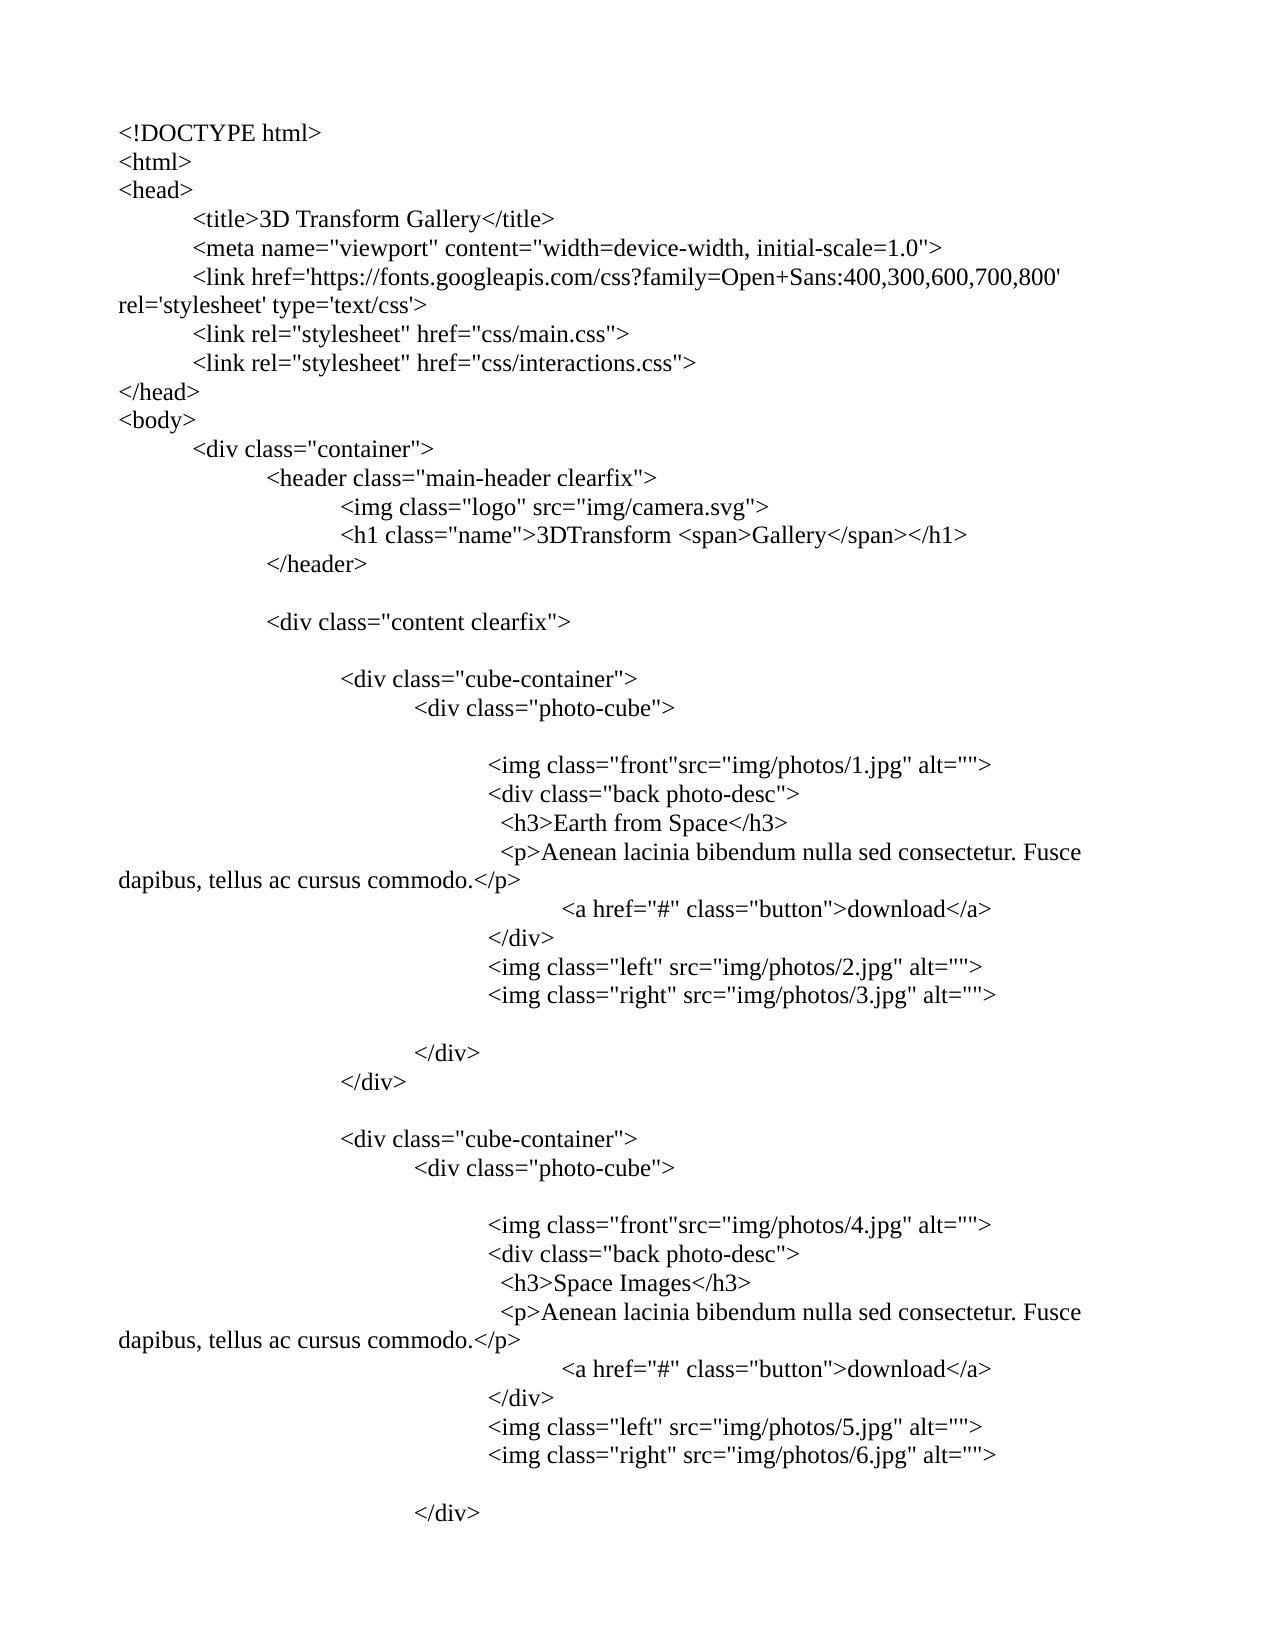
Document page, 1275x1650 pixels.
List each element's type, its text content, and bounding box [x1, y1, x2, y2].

text <meta name="viewport" content="width=device-width, initial-scale=1.0"> [118, 233, 1157, 262]
text </header> [118, 549, 1157, 578]
text </div> [118, 1038, 1157, 1067]
text <header class="main-header clearfix"> [118, 463, 1157, 492]
text <h1 class="name">3DTransform <span>Gallery</span></h1> [118, 521, 1157, 549]
text <div class="back photo-desc"> [118, 1239, 1157, 1268]
text <div class="back photo-desc"> [118, 779, 1157, 808]
text <div class="container"> [118, 434, 1157, 463]
text <link rel="stylesheet" href="css/main.css"> [118, 319, 1157, 348]
text <img class="logo" src="img/camera.svg"> [118, 492, 1157, 521]
text <div class="content clearfix"> [118, 607, 1157, 636]
text <link rel="stylesheet" href="css/interactions.css"> [118, 348, 1157, 377]
text <div class="cube-container"> [118, 1124, 1157, 1153]
text <title>3D Transform Gallery</title> [118, 204, 1157, 233]
text <img class="right" src="img/photos/3.jpg" alt=""> [118, 981, 1157, 1009]
text <a href="#" class="button">download</a> [118, 894, 1157, 923]
text <p>Aenean lacinia bibendum nulla sed consectetur. Fusce dapibus, tellus ac cursus commodo.</p> [118, 1297, 1157, 1354]
text <h3>Space Images</h3> [118, 1268, 1157, 1297]
text <head> [118, 176, 1157, 204]
text <img class="front"src="img/photos/1.jpg" alt=""> [118, 751, 1157, 779]
text <!DOCTYPE html> [118, 118, 1157, 147]
text </div> [118, 1383, 1157, 1412]
text <html> [118, 147, 1157, 176]
text <div class="photo-cube"> [118, 1153, 1157, 1182]
text <p>Aenean lacinia bibendum nulla sed consectetur. Fusce dapibus, tellus ac cursus commodo.</p> [118, 837, 1157, 894]
text <a href="#" class="button">download</a> [118, 1354, 1157, 1383]
text </head> [118, 377, 1157, 406]
text <div class="cube-container"> [118, 664, 1157, 693]
text <h3>Earth from Space</h3> [118, 808, 1157, 837]
text <img class="left" src="img/photos/5.jpg" alt=""> [118, 1412, 1157, 1441]
text </div> [118, 1498, 1157, 1527]
text <link href='https://fonts.googleapis.com/css?family=Open+Sans:400,300,600,700,800' rel='stylesheet' type='text/css'> [118, 262, 1157, 319]
text </div> [118, 1067, 1157, 1096]
text <img class="left" src="img/photos/2.jpg" alt=""> [118, 952, 1157, 981]
text <div class="photo-cube"> [118, 693, 1157, 722]
text <img class="right" src="img/photos/6.jpg" alt=""> [118, 1441, 1157, 1469]
text <body> [118, 406, 1157, 434]
text <img class="front"src="img/photos/4.jpg" alt=""> [118, 1211, 1157, 1239]
text </div> [118, 923, 1157, 952]
